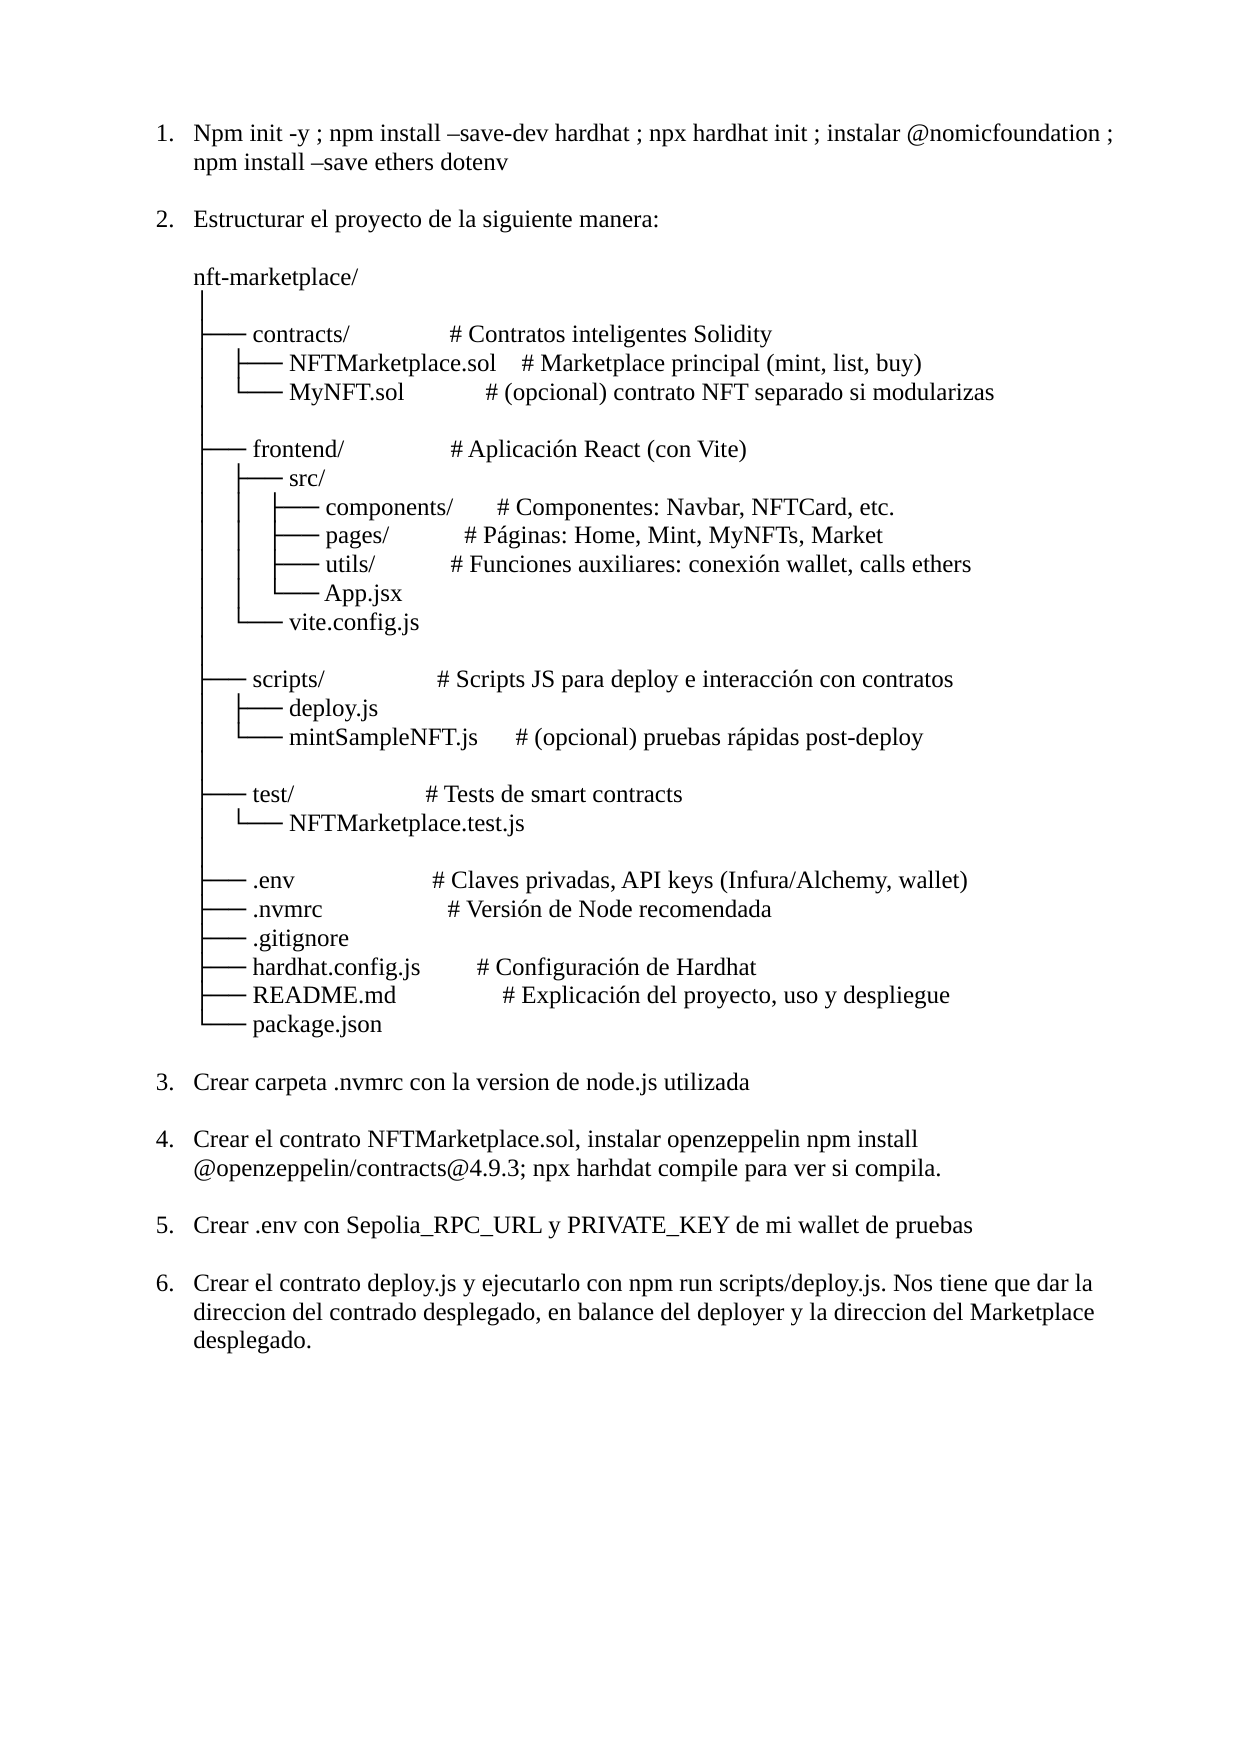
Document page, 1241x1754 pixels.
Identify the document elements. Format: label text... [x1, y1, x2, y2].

list ├── scripts/ # Scripts JS para deploy e interacción con contratos [156, 664, 201, 693]
list ├── test/ # Tests de smart contracts [156, 779, 201, 808]
list │ │ └── App.jsx [239, 578, 1122, 607]
list │ │ ├── pages/ # Páginas: Home, Mint, MyNFTs, Market [156, 521, 201, 549]
list │ └── mintSampleNFT.js # (opcional) pruebas rápidas post-deploy [156, 722, 201, 751]
list │ [203, 406, 1122, 434]
list ├── .nvmrc # Versión de Node recomendada [156, 894, 201, 923]
list Npm init -y ; npm install –save-dev hardhat ; npx hardhat init ; instalar @nomicfoundation ; npm install –save ethers dotenv [156, 118, 1122, 176]
list ├── .nvmrc # Versión de Node recomendada [203, 894, 1122, 923]
list │ └── vite.config.js [203, 607, 1122, 636]
list ├── frontend/ # Aplicación React (con Vite) [203, 434, 1122, 463]
list │ ├── deploy.js [239, 693, 1122, 722]
list │ │ ├── components/ # Componentes: Navbar, NFTCard, etc. [276, 492, 1122, 521]
list ├── .gitignore [156, 923, 201, 952]
list ├── .env # Claves privadas, API keys (Infura/Alchemy, wallet) [156, 866, 201, 894]
list │ │ ├── utils/ # Funciones auxiliares: conexión wallet, calls ethers [276, 549, 1122, 578]
list │ │ ├── pages/ # Páginas: Home, Mint, MyNFTs, Market [276, 521, 1122, 549]
list ├── .gitignore [203, 923, 1122, 952]
list ├── README.md # Explicación del proyecto, uso y despliegue [156, 981, 201, 1009]
list │ │ └── App.jsx [156, 578, 201, 607]
list │ [203, 837, 1122, 866]
list │ └── NFTMarketplace.test.js [156, 808, 201, 837]
list │ ├── deploy.js [203, 693, 237, 722]
list │ [203, 751, 1122, 779]
list ├── scripts/ # Scripts JS para deploy e interacción con contratos [203, 664, 1122, 693]
list │ ├── src/ [156, 463, 201, 492]
list │ ├── src/ [239, 463, 1122, 492]
list ├── README.md # Explicación del proyecto, uso y despliegue [203, 981, 1122, 1009]
list └── package.json [156, 1009, 1122, 1038]
list │ ├── deploy.js [156, 693, 201, 722]
list Estructurar el proyecto de la siguiente manera: [156, 204, 1122, 233]
list │ ├── src/ [203, 463, 237, 492]
list Crear carpeta .nvmrc con la version de node.js utilizada [156, 1067, 1122, 1096]
list Crear .env con Sepolia_RPC_URL y PRIVATE_KEY de mi wallet de pruebas [156, 1211, 1122, 1239]
list ├── hardhat.config.js # Configuración de Hardhat [203, 952, 1122, 981]
list Crear el contrato deploy.js y ejecutarlo con npm run scripts/deploy.js. Nos tiene que dar la direccion del contrado desplegado, en balance del deployer y la direccion del Marketplace desplegado. [156, 1268, 1122, 1354]
list ├── contracts/ # Contratos inteligentes Solidity [203, 319, 1122, 348]
list ├── frontend/ # Aplicación React (con Vite) [156, 434, 201, 463]
list ├── contracts/ # Contratos inteligentes Solidity [156, 319, 201, 348]
list ├── hardhat.config.js # Configuración de Hardhat [156, 952, 201, 981]
list │ │ └── App.jsx [203, 578, 237, 607]
list │ [156, 636, 201, 664]
list │ [156, 751, 201, 779]
list │ [156, 837, 201, 866]
list ├── test/ # Tests de smart contracts [203, 779, 1122, 808]
list │ [203, 291, 1122, 319]
list │ [156, 291, 201, 319]
list Crear el contrato NFTMarketplace.sol, instalar openzeppelin npm install @openzeppelin/contracts@4.9.3; npx harhdat compile para ver si compila. [156, 1124, 1122, 1182]
list ├── .env # Claves privadas, API keys (Infura/Alchemy, wallet) [203, 866, 1122, 894]
list │ └── NFTMarketplace.test.js [203, 808, 1122, 837]
list │ ├── NFTMarketplace.sol # Marketplace principal (mint, list, buy) [239, 348, 1122, 377]
list │ └── vite.config.js [156, 607, 201, 636]
list │ └── MyNFT.sol # (opcional) contrato NFT separado si modularizas [203, 377, 1122, 406]
list │ │ ├── components/ # Componentes: Navbar, NFTCard, etc. [156, 492, 201, 521]
list │ └── mintSampleNFT.js # (opcional) pruebas rápidas post-deploy [203, 722, 1122, 751]
list │ └── MyNFT.sol # (opcional) contrato NFT separado si modularizas [156, 377, 201, 406]
list nft-marketplace/ [156, 262, 1122, 291]
list │ [203, 636, 1122, 664]
list │ [156, 406, 201, 434]
